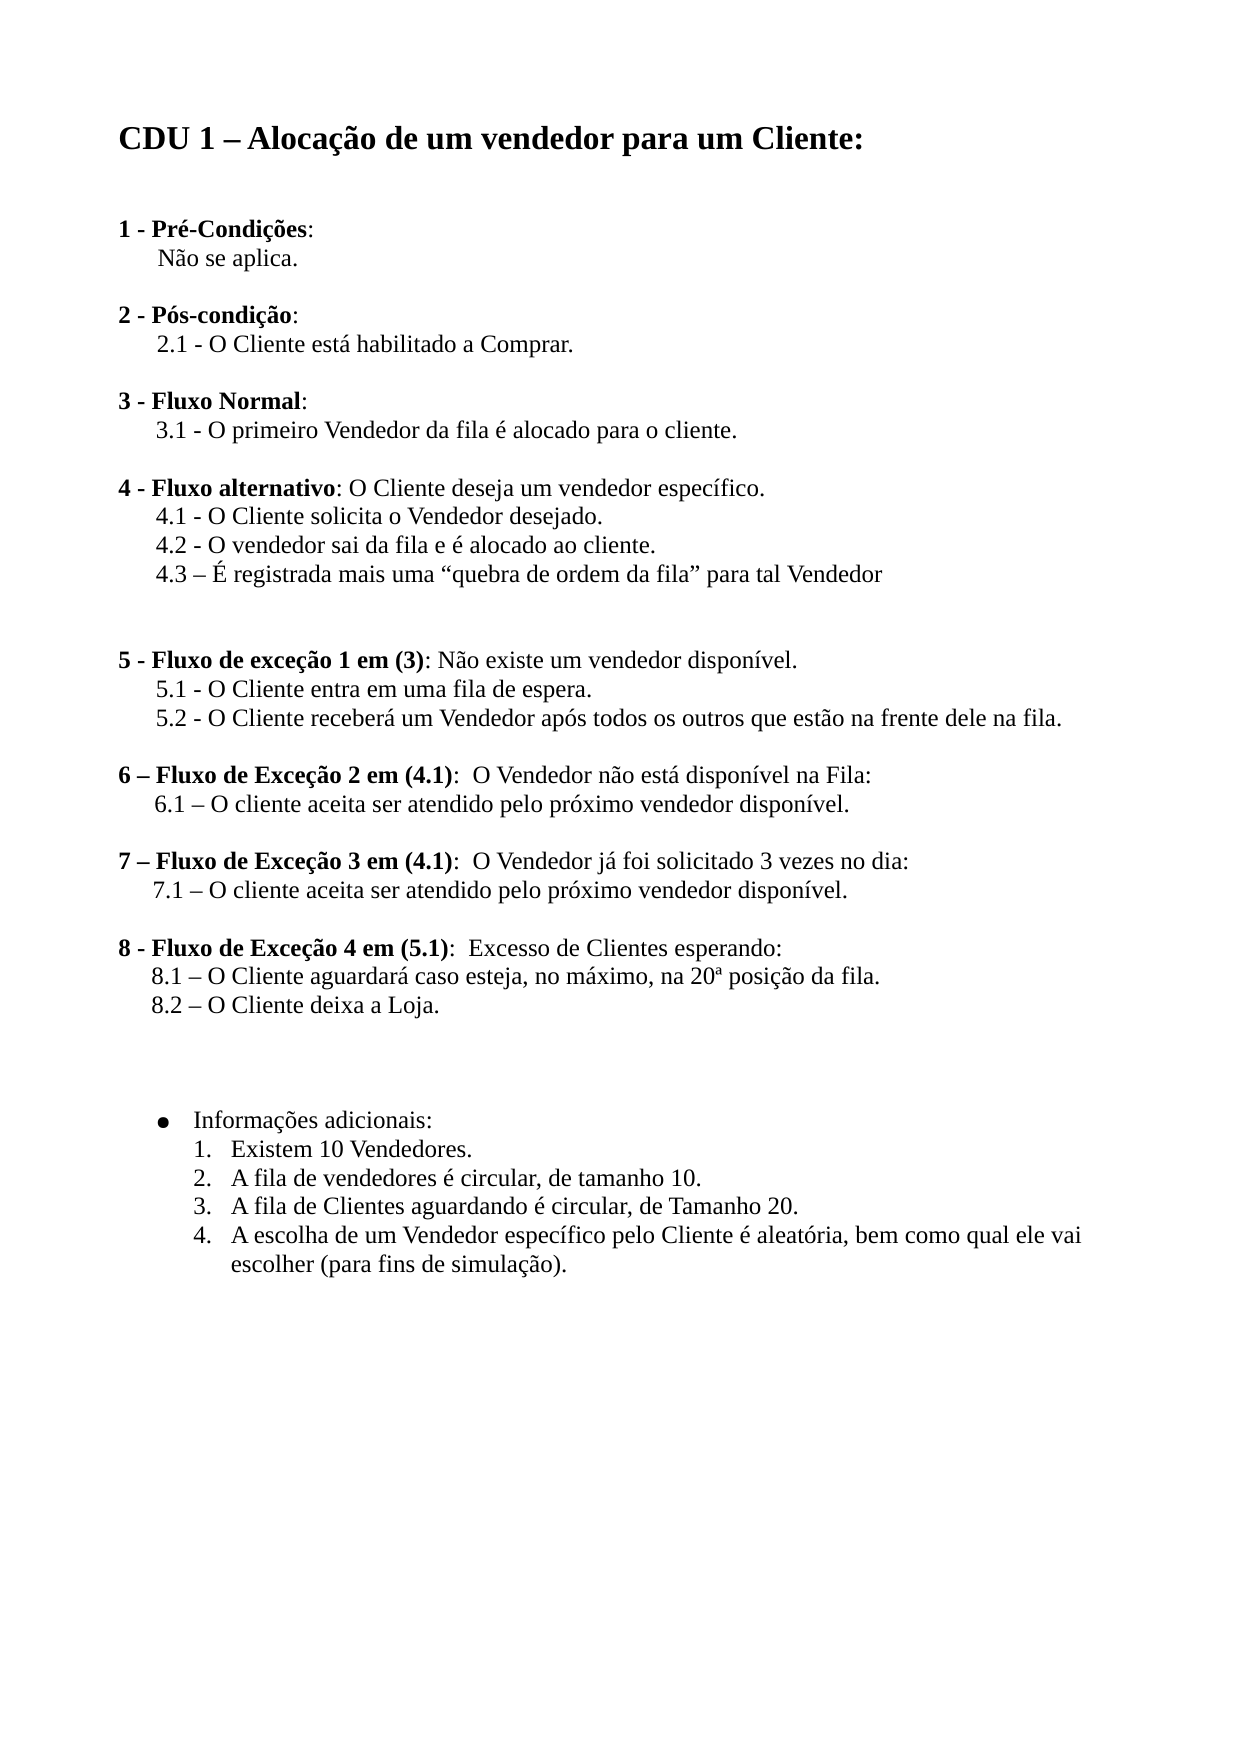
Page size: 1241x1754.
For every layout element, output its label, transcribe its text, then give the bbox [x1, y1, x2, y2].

list 3.1 - O primeiro Vendedor da fila é alocado para o cliente. [118, 415, 1122, 444]
text 2.1 - O Cliente está habilitado a Comprar. [157, 329, 1122, 358]
text Não se aplica. [157, 243, 1122, 271]
text 8.2 – O Cliente deixa a Loja. [151, 990, 1122, 1019]
list 5.2 - O Cliente receberá um Vendedor após todos os outros que estão na frente dele na fila. [118, 703, 1122, 731]
text 8 - Fluxo de Exceção 4 em (5.1): Excesso de Clientes esperando: [118, 933, 1122, 961]
list A escolha de um Vendedor específico pelo Cliente é aleatória, bem como qual ele vai escolher (para fins de simulação). [193, 1220, 1122, 1278]
list A fila de Clientes aguardando é circular, de Tamanho 20. [193, 1191, 1122, 1220]
text 1 - Pré-Condições: [118, 214, 1122, 243]
text 7.1 – O cliente aceita ser atendido pelo próximo vendedor disponível. [152, 875, 1122, 904]
text 4 - Fluxo alternativo: O Cliente deseja um vendedor específico. [118, 473, 1122, 501]
list 4.3 – É registrada mais uma “quebra de ordem da fila” para tal Vendedor [118, 559, 1122, 588]
text 6 – Fluxo de Exceção 2 em (4.1): O Vendedor não está disponível na Fila: [118, 760, 1122, 789]
text CDU 1 – Alocação de um vendedor para um Cliente: [118, 118, 1122, 156]
list 5.1 - O Cliente entra em uma fila de espera. [118, 674, 1122, 703]
text 6.1 – O cliente aceita ser atendido pelo próximo vendedor disponível. [154, 789, 1122, 818]
list A fila de vendedores é circular, de tamanho 10. [193, 1163, 1122, 1191]
text 3 - Fluxo Normal: [118, 386, 1122, 415]
list 4.2 - O vendedor sai da fila e é alocado ao cliente. [118, 530, 1122, 559]
list 4.1 - O Cliente solicita o Vendedor desejado. [118, 501, 1122, 530]
text 2 - Pós-condição: [118, 300, 1122, 329]
list Existem 10 Vendedores. [193, 1134, 1122, 1163]
text 8.1 – O Cliente aguardará caso esteja, no máximo, na 20ª posição da fila. [151, 961, 1122, 990]
text 5 - Fluxo de exceção 1 em (3): Não existe um vendedor disponível. [118, 645, 1122, 674]
text 7 – Fluxo de Exceção 3 em (4.1): O Vendedor já foi solicitado 3 vezes no dia: [118, 846, 1122, 875]
list Informações adicionais: [156, 1105, 1122, 1134]
